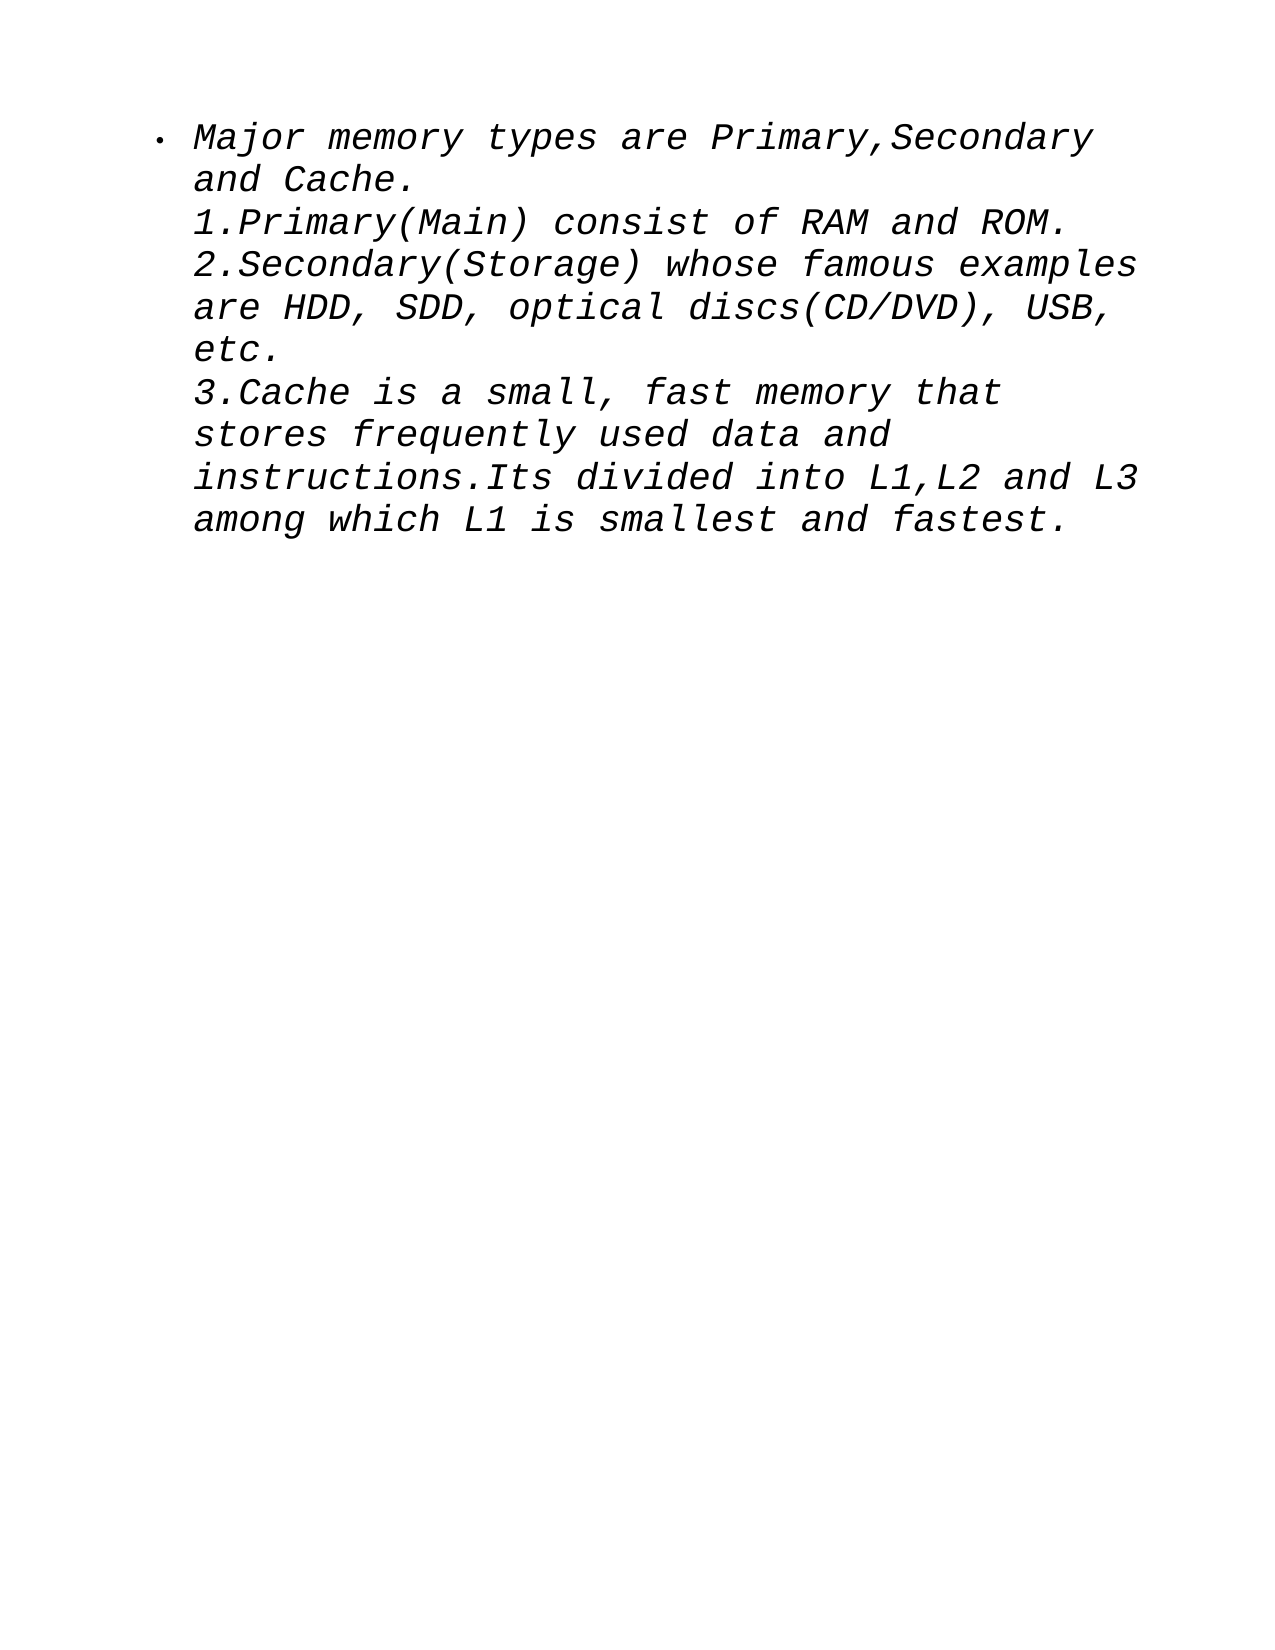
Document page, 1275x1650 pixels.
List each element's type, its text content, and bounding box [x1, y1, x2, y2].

list 2.Secondary(Storage) whose famous examples are HDD, SDD, optical discs(CD/DVD), USB, etc. [156, 246, 1157, 373]
list 3.Cache is a small, fast memory that stores frequently used data and instructions.Its divided into L1,L2 and L3 among which L1 is smallest and fastest. [156, 373, 1157, 543]
list Major memory types are Primary,Secondary and Cache. [156, 118, 1157, 203]
list 1.Primary(Main) consist of RAM and ROM. [156, 203, 1157, 246]
